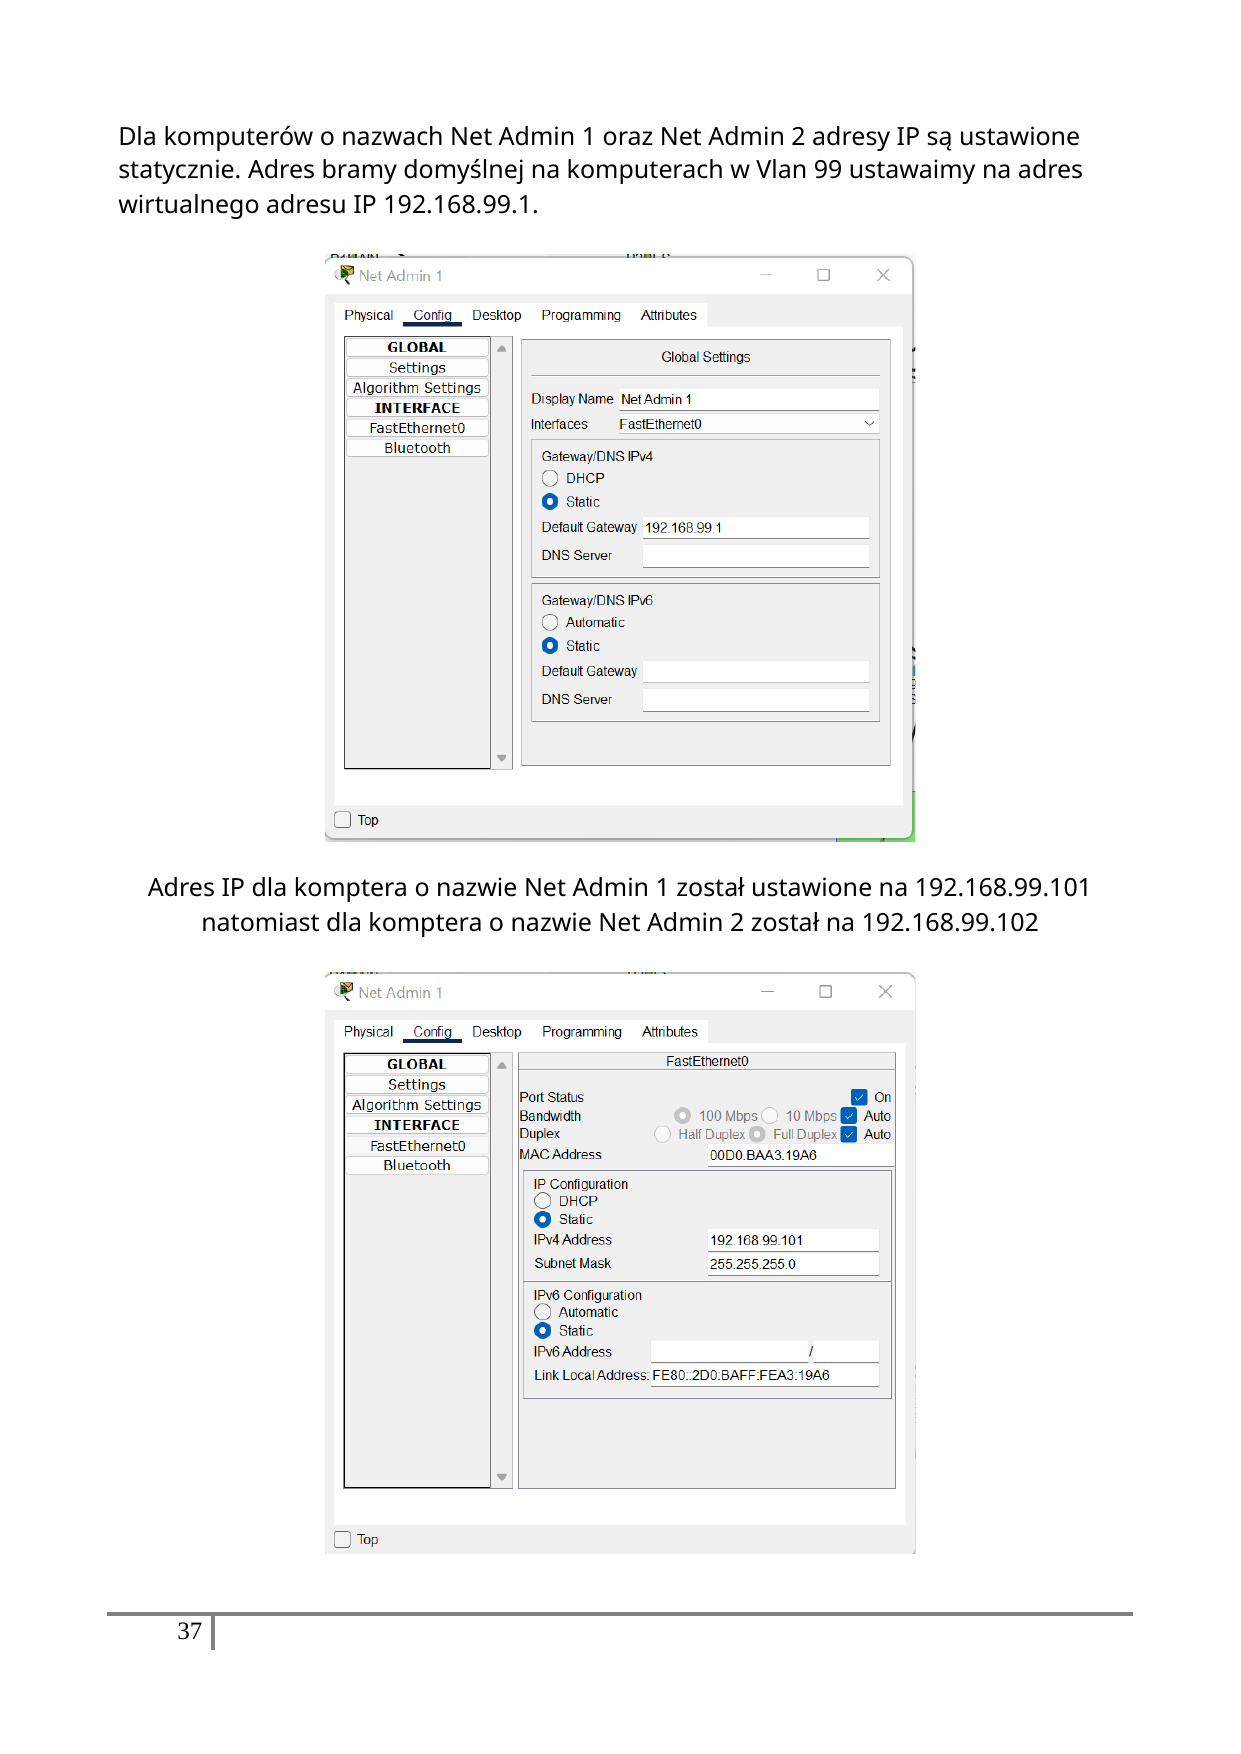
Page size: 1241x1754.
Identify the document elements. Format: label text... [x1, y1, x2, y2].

picture [325, 254, 916, 842]
picture [325, 972, 916, 1554]
text Dla komputerów o nazwach Net Admin 1 oraz Net Admin 2 adresy IP są ustawione statycznie. Adres bramy domyślnej na komputerach w Vlan 99 ustawaimy na adres wirtualnego adresu IP 192.168.99.1. [118, 118, 1122, 220]
text Adres IP dla komptera o nazwie Net Admin 1 został ustawione na 192.168.99.101 natomiast dla komptera o nazwie Net Admin 2 został na 192.168.99.102 [118, 870, 1122, 938]
